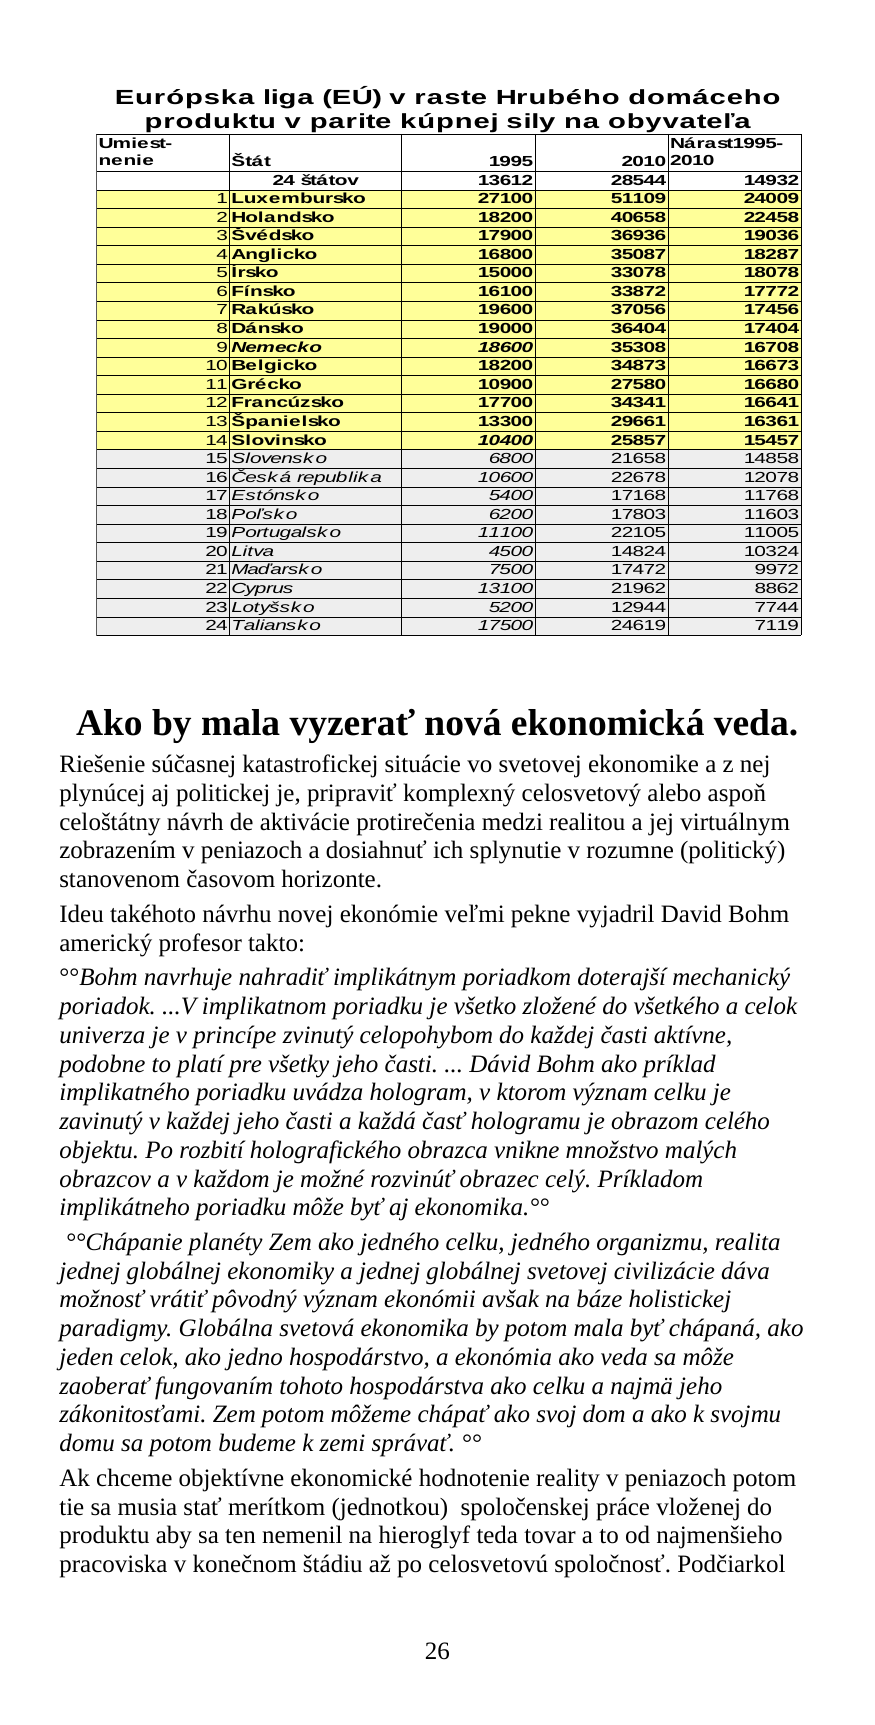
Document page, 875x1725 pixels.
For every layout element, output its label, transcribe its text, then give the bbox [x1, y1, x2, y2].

text Ideu takéhoto návrhu novej ekonómie veľmi pekne vyjadril David Bohm americký profesor takto: [59, 899, 815, 956]
text Ak chceme objektívne ekonomické hodnotenie reality v peniazoch potom tie sa musia stať merítkom (jednotkou) spoločenskej práce vloženej do produktu aby sa ten nemenil na hieroglyf teda tovar a to od najmenšieho pracoviska v konečnom štádiu až po celosvetovú spoločnosť. Podčiarkol [59, 1463, 815, 1578]
text °°Chápanie planéty Zem ako jedného celku, jedného organizmu, realita jednej globálnej ekonomiky a jednej globálnej svetovej civilizácie dáva možnosť vrátiť pôvodný význam ekonómii avšak na báze holistickej paradigmy. Globálna svetová ekonomika by potom mala byť chápaná, ako jeden celok, ako jedno hospodárstvo, a ekonómia ako veda sa môže zaoberať fungovaním tohoto hospodárstva ako celku a najmä jeho zákonitosťami. Zem potom môžeme chápať ako svoj dom a ako k svojmu domu sa potom budeme k zemi správať. °° [59, 1227, 815, 1457]
text °°Bohm navrhuje nahradiť implikátnym poriadkom doterajší mechanický poriadok. ...V implikatnom poriadku je všetko zložené do všetkého a celok univerza je v princípe zvinutý celopohybom do každej časti aktívne, podobne to platí pre všetky jeho časti. ... Dávid Bohm ako príklad implikatného poriadku uvádza hologram, v ktorom význam celku je zavinutý v každej jeho časti a každá časť hologramu je obrazom celého objektu. Po rozbití holografického obrazca vnikne množstvo malých obrazcov a v každom je možné rozvinúť obrazec celý. Príkladom implikátneho poriadku môže byť aj ekonomika.°° [59, 962, 815, 1221]
text Ako by mala vyzerať nová ekonomická veda. [59, 700, 815, 743]
text Riešenie súčasnej katastrofickej situácie vo svetovej ekonomike a z nej plynúcej aj politickej je, pripraviť komplexný celosvetový alebo aspoň celoštátny návrh de aktivácie protirečenia medzi realitou a jej virtuálnym zobrazením v peniazoch a dosiahnuť ich splynutie v rozumne (politický) stanovenom časovom horizonte. [59, 749, 815, 893]
